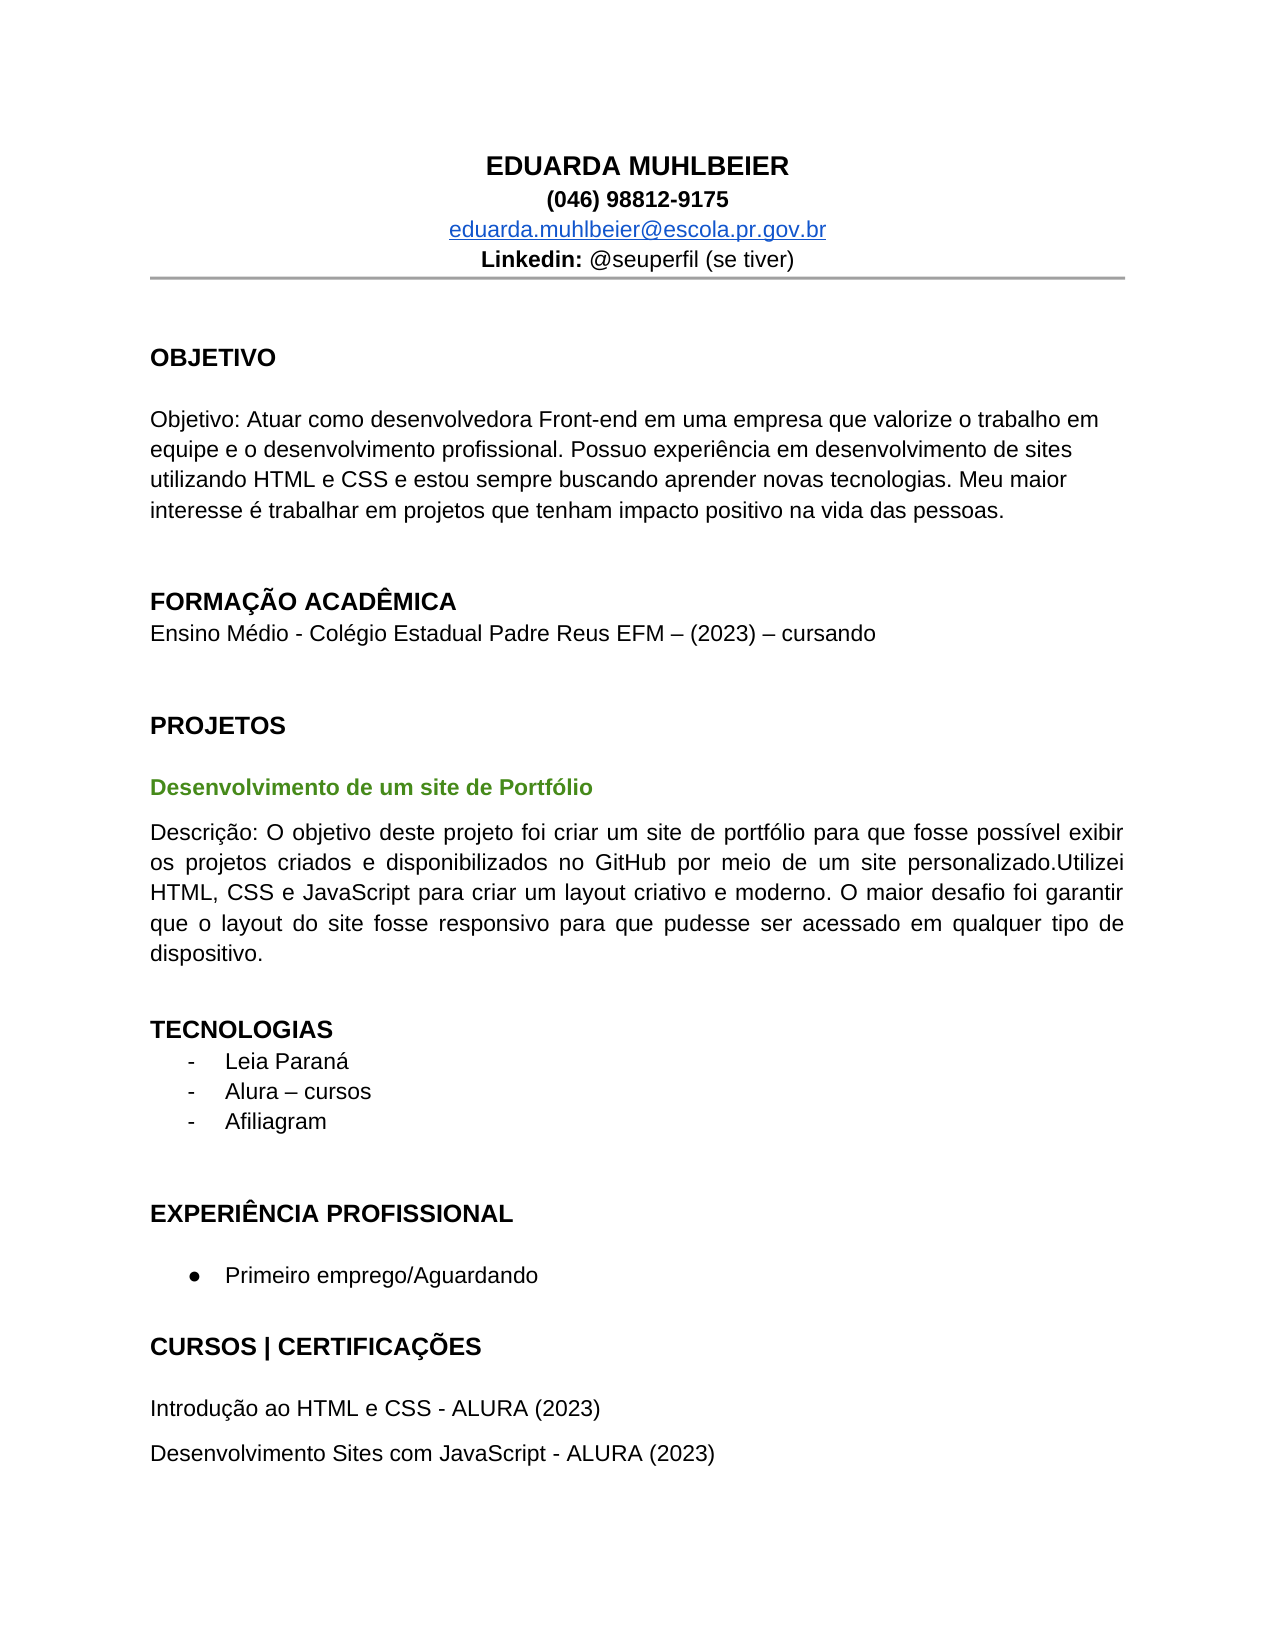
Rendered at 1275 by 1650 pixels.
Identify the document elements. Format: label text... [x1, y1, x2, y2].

text FORMAÇÃO ACADÊMICA [150, 587, 1125, 616]
text TECNOLOGIAS [150, 1015, 1125, 1043]
text Objetivo: Atuar como desenvolvedora Front-end em uma empresa que valorize o trabalho em equipe e o desenvolvimento profissional. Possuo experiência em desenvolvimento de sites utilizando HTML e CSS e estou sempre buscando aprender novas tecnologias. Meu maior interesse é trabalhar em projetos que tenham impacto positivo na vida das pessoas. [150, 406, 1125, 523]
list Alura – cursos [187, 1078, 1125, 1104]
text PROJETOS [150, 711, 1125, 739]
list Primeiro emprego/Aguardando [187, 1262, 1125, 1288]
text Descrição: O objetivo deste projeto foi criar um site de portfólio para que fosse possível exibir os projetos criados e disponibilizados no GitHub por meio de um site personalizado.Utilizei HTML, CSS e JavaScript para criar um layout criativo e moderno. O maior desafio foi garantir que o layout do site fosse responsivo para que pudesse ser acessado em qualquer tipo de dispositivo. [150, 819, 1125, 966]
text EDUARDA MUHLBEIER [150, 150, 1125, 181]
text CURSOS | CERTIFICAÇÕES [150, 1332, 1125, 1360]
text Desenvolvimento Sites com JavaScript - ALURA (2023) [150, 1440, 1125, 1466]
text OBJETIVO [150, 343, 1125, 371]
text Linkedin: @seuperfil (se tiver) [150, 246, 1125, 273]
list Afiliagram [187, 1108, 1125, 1134]
list Leia Paraná [187, 1048, 1125, 1074]
text eduarda.muhlbeier@escola.pr.gov.br [150, 216, 1125, 242]
text Desenvolvimento de um site de Portfólio [150, 774, 1125, 800]
text Ensino Médio - Colégio Estadual Padre Reus EFM – (2023) – cursando [150, 620, 1125, 647]
text Introdução ao HTML e CSS - ALURA (2023) [150, 1395, 1125, 1421]
text (046) 98812-9175 [150, 186, 1125, 212]
text EXPERIÊNCIA PROFISSIONAL [150, 1199, 1125, 1227]
